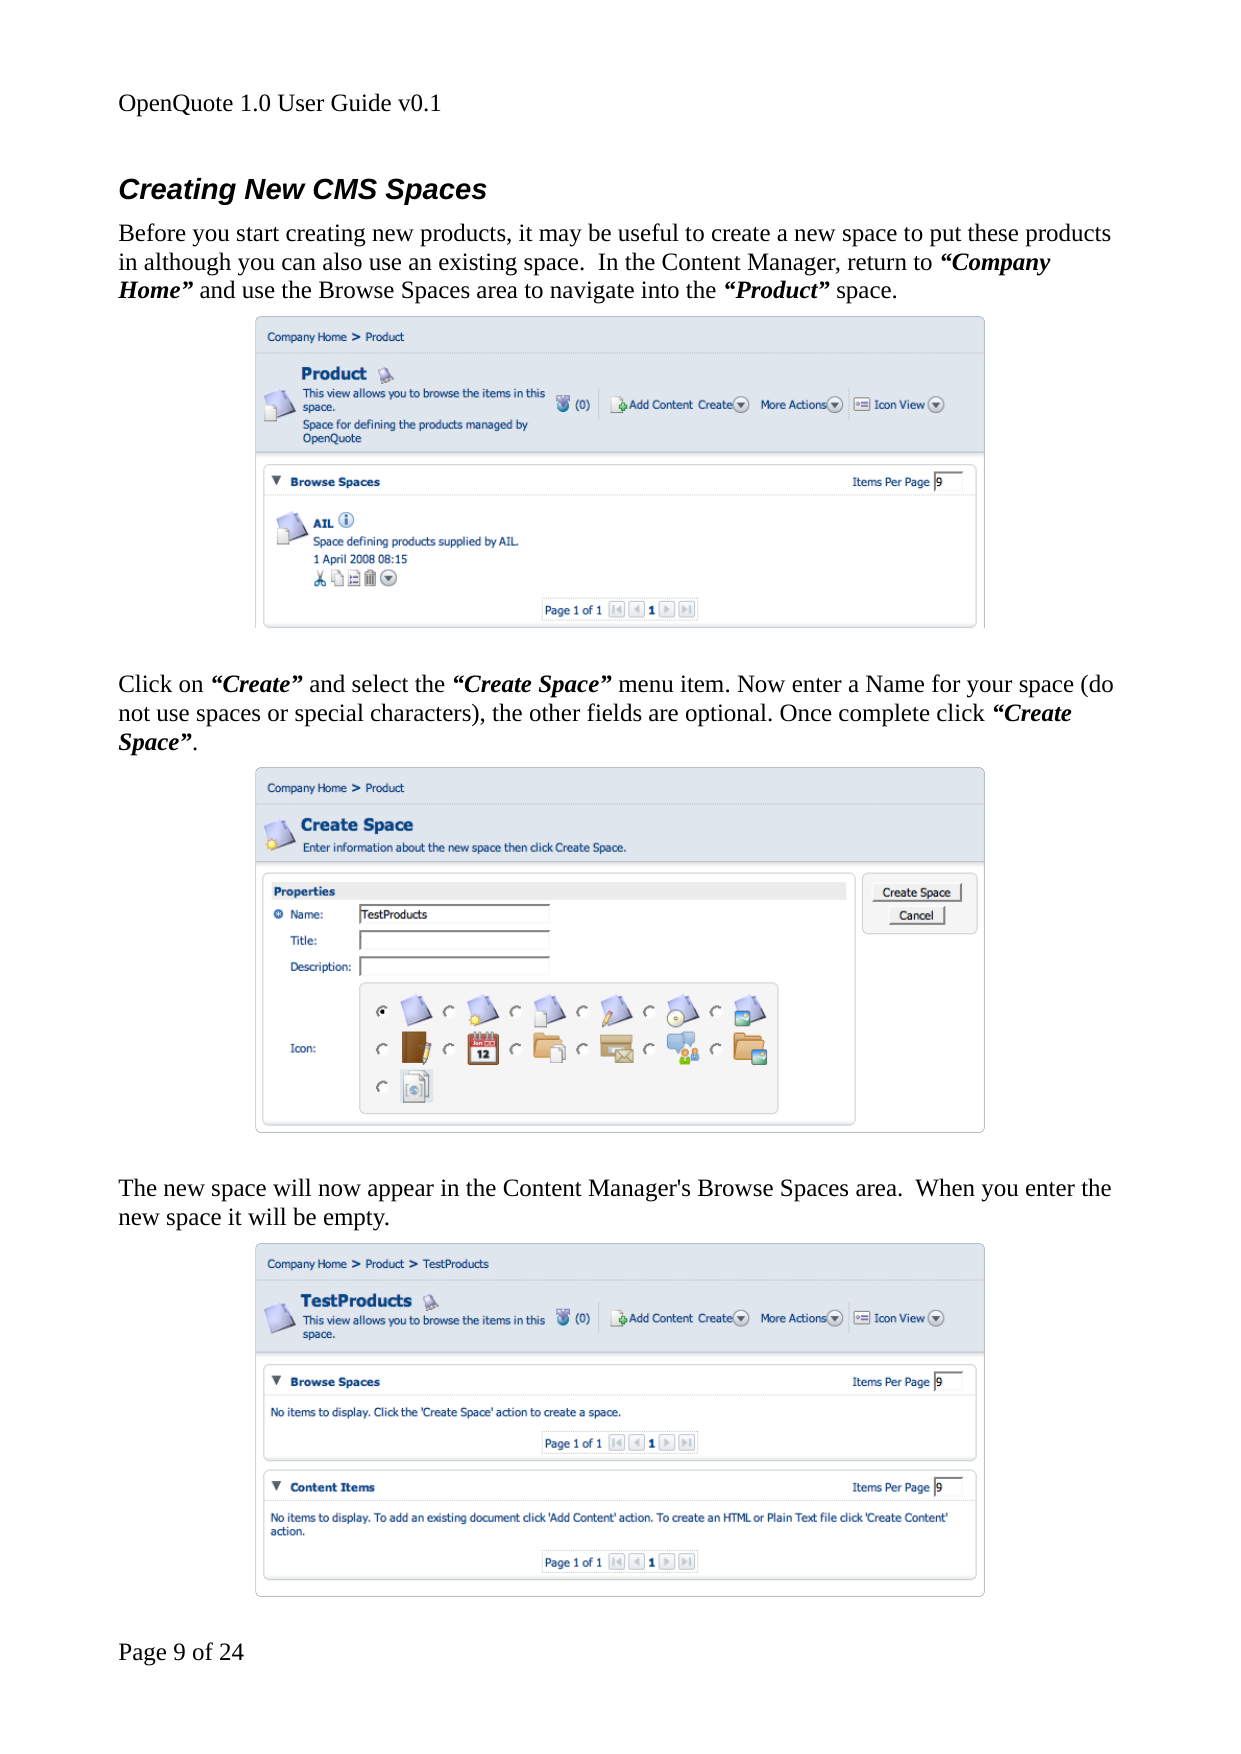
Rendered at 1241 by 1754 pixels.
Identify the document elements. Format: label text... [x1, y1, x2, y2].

subtitle Creating New CMS Spaces [118, 172, 1122, 205]
picture [255, 1243, 985, 1597]
text Before you start creating new products, it may be useful to create a new space to put these products in although you can also use an existing space. In the Content Manager, return to “Company Home” and use the Browse Spaces area to navigate into the “Product” space. [118, 218, 1122, 304]
text The new space will now appear in the Content Manager's Browse Spaces area. When you enter the new space it will be empty. [118, 1173, 1122, 1231]
picture [255, 316, 985, 628]
picture [255, 767, 985, 1133]
text Click on “Create” and select the “Create Space” menu item. Now enter a Name for your space (do not use spaces or special characters), the other fields are optional. Once complete click “Create Space”. [118, 669, 1122, 755]
